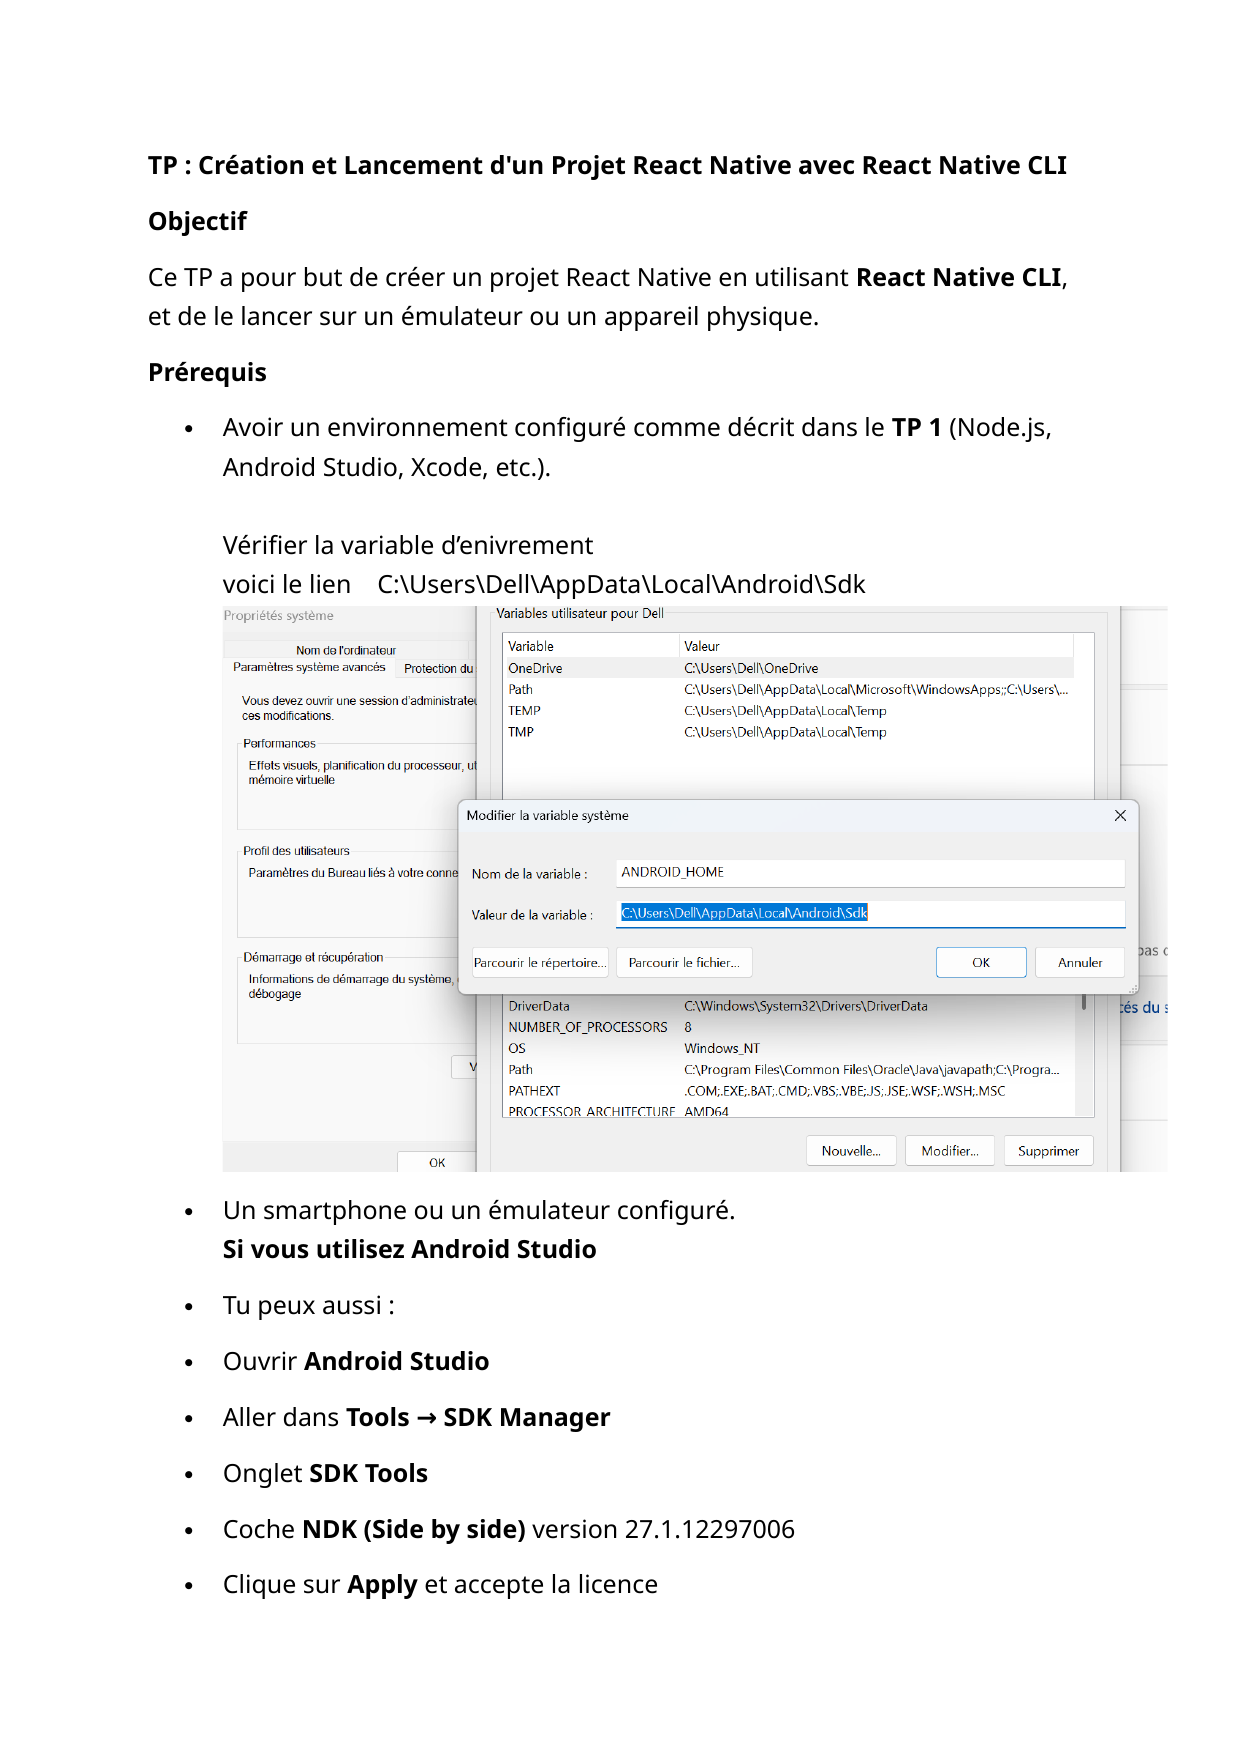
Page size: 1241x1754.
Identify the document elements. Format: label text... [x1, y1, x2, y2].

list Onglet SDK Tools [185, 1455, 1093, 1489]
list Avoir un environnement configuré comme décrit dans le TP 1 (Node.js, Android Studio, Xcode, etc.). Vérifier la variable d’enivrement voici le lien C:\Users\Dell\AppData\Local\Android\Sdk [185, 410, 1093, 1171]
list Un smartphone ou un émulateur configuré. Si vous utilisez Android Studio [185, 1193, 1093, 1266]
text TP : Création et Lancement d'un Projet React Native avec React Native CLI [148, 148, 1093, 182]
text Prérequis [148, 354, 1093, 388]
list Coche NDK (Side by side) version 27.1.12297006 [185, 1511, 1093, 1545]
text Objectif [148, 203, 1093, 237]
list Aller dans Tools → SDK Manager [185, 1399, 1093, 1434]
list Clique sur Apply et accepte la licence [185, 1567, 1093, 1601]
text Ce TP a pour but de créer un projet React Native en utilisant React Native CLI, et de le lancer sur un émulateur ou un appareil physique. [148, 259, 1093, 332]
list Ouvrir Android Studio [185, 1344, 1093, 1378]
list Tu peux aussi : [185, 1288, 1093, 1322]
